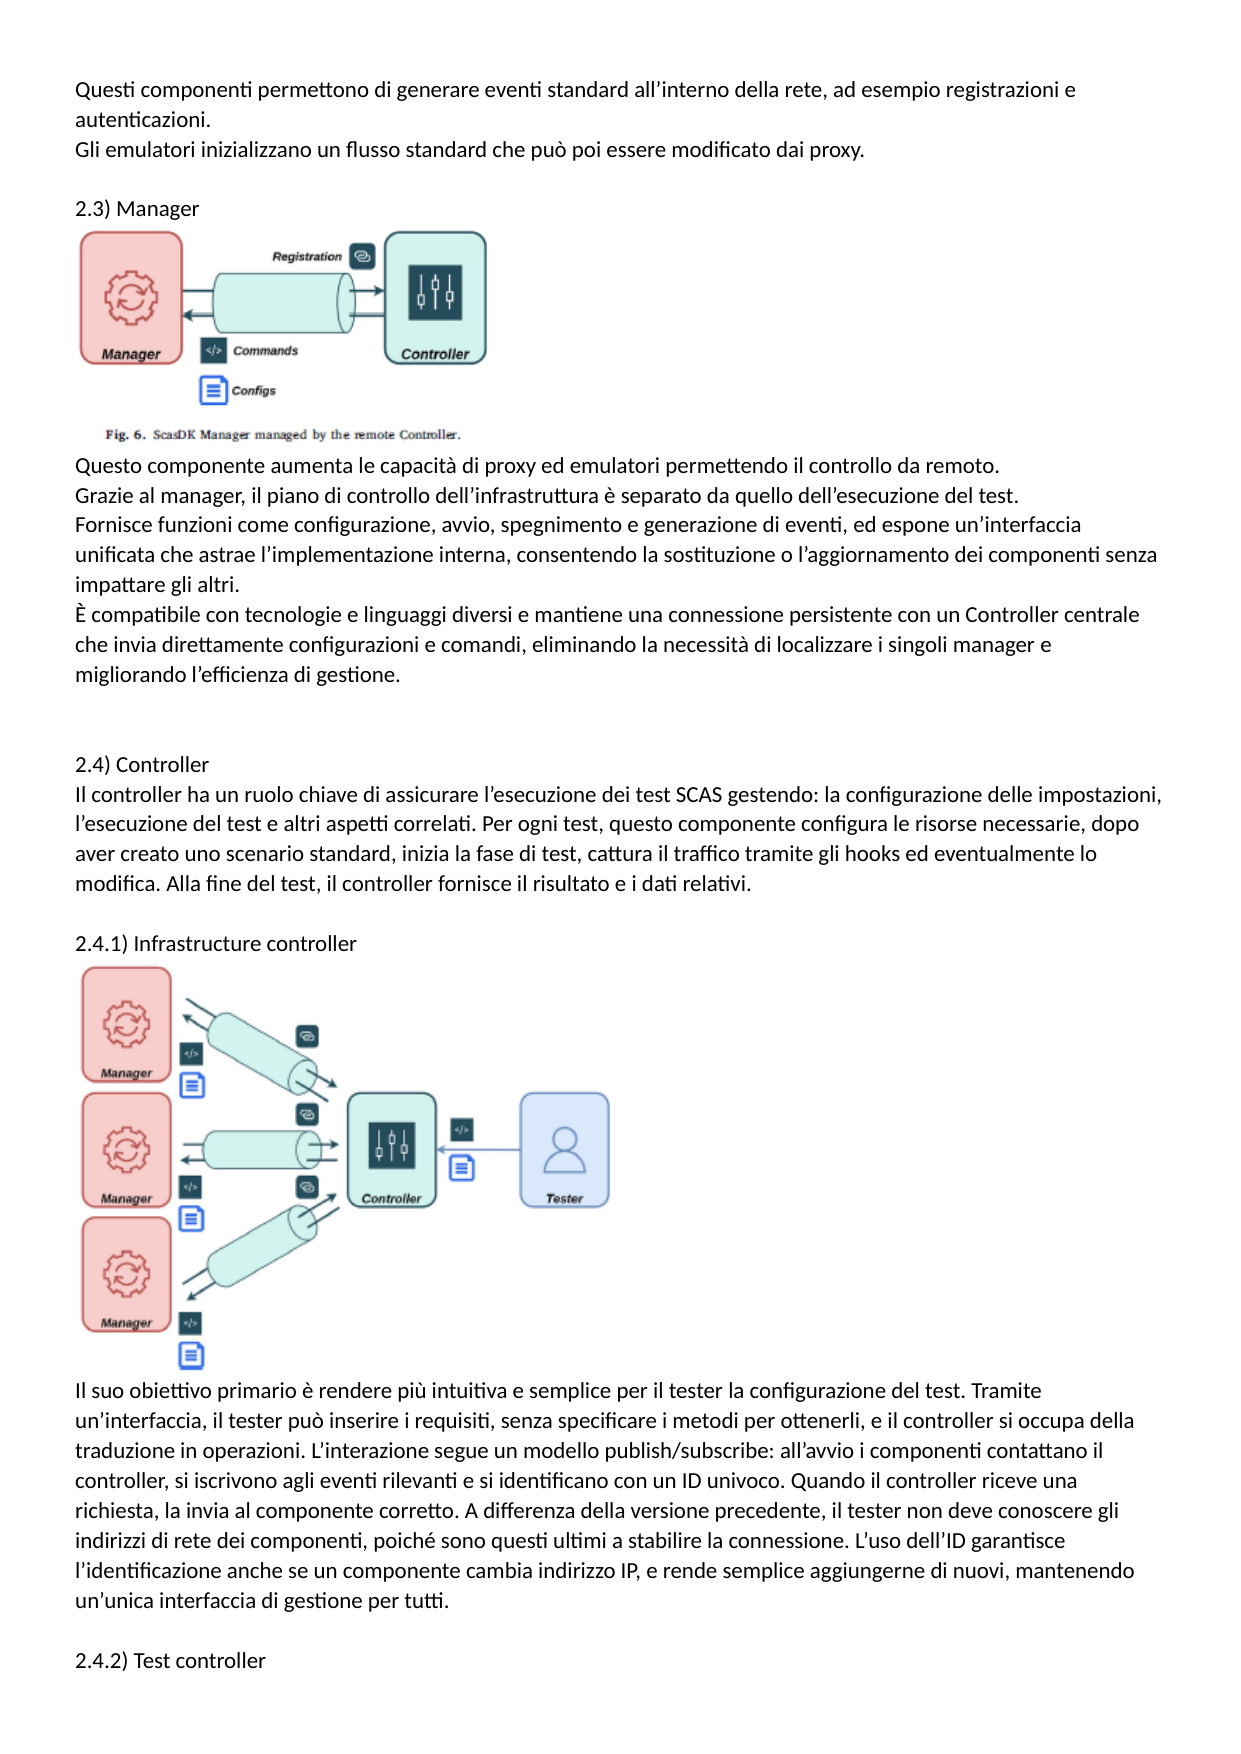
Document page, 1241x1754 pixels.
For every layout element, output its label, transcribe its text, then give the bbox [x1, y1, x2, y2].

text Il suo obiettivo primario è rendere più intuitiva e semplice per il tester la configurazione del test. Tramite un’interfaccia, il tester può inserire i requisiti, senza specificare i metodi per ottenerli, e il controller si occupa della traduzione in operazioni. L’interazione segue un modello publish/subscribe: all’avvio i componenti contattano il controller, si iscrivono agli eventi rilevanti e si identificano con un ID univoco. Quando il controller riceve una richiesta, la invia al componente corretto. A differenza della versione precedente, il tester non deve conoscere gli indirizzi di rete dei componenti, poiché sono questi ultimi a stabilire la connessione. L’uso dell’ID garantisce l’identificazione anche se un componente cambia indirizzo IP, e rende semplice aggiungerne di nuovi, mantenendo un’unica interfaccia di gestione per tutti. [75, 1377, 1165, 1614]
text 2.3) Manager [75, 194, 1165, 223]
text Questo componente aumenta le capacità di proxy ed emulatori permettendo il controllo da remoto. Grazie al manager, il piano di controllo dell’infrastruttura è separato da quello dell’esecuzione del test. Fornisce funzioni come configurazione, avvio, spegnimento e generazione di eventi, ed espone un’interfaccia unificata che astrae l’implementazione interna, consentendo la sostituzione o l’aggiornamento dei componenti senza impattare gli altri. È compatibile con tecnologie e linguaggi diversi e mantiene una connessione persistente con un Controller centrale che invia direttamente configurazioni e comandi, eliminando la necessità di localizzare i singoli manager e migliorando l’efficienza di gestione. [75, 451, 1165, 688]
text 2.4.1) Infrastructure controller [75, 929, 1165, 957]
text 2.4) Controller [75, 750, 1165, 778]
text Il controller ha un ruolo chiave di assicurare l’esecuzione dei test SCAS gestendo: la configurazione delle impostazioni, l’esecuzione del test e altri aspetti correlati. Per ogni test, questo componente configura le risorse necessarie, dopo aver creato uno scenario standard, inizia la fase di test, cattura il traffico tramite gli hooks ed eventualmente lo modifica. Alla fine del test, il controller fornisce il risultato e i dati relativi. [75, 780, 1165, 897]
text Gli emulatori inizializzano un flusso standard che può poi essere modificato dai proxy. [75, 135, 1165, 163]
text 2.4.2) Test controller [75, 1646, 1165, 1674]
text Questi componenti permettono di generare eventi standard all’interno della rete, ad esempio registrazioni e autenticazioni. [75, 75, 1165, 133]
